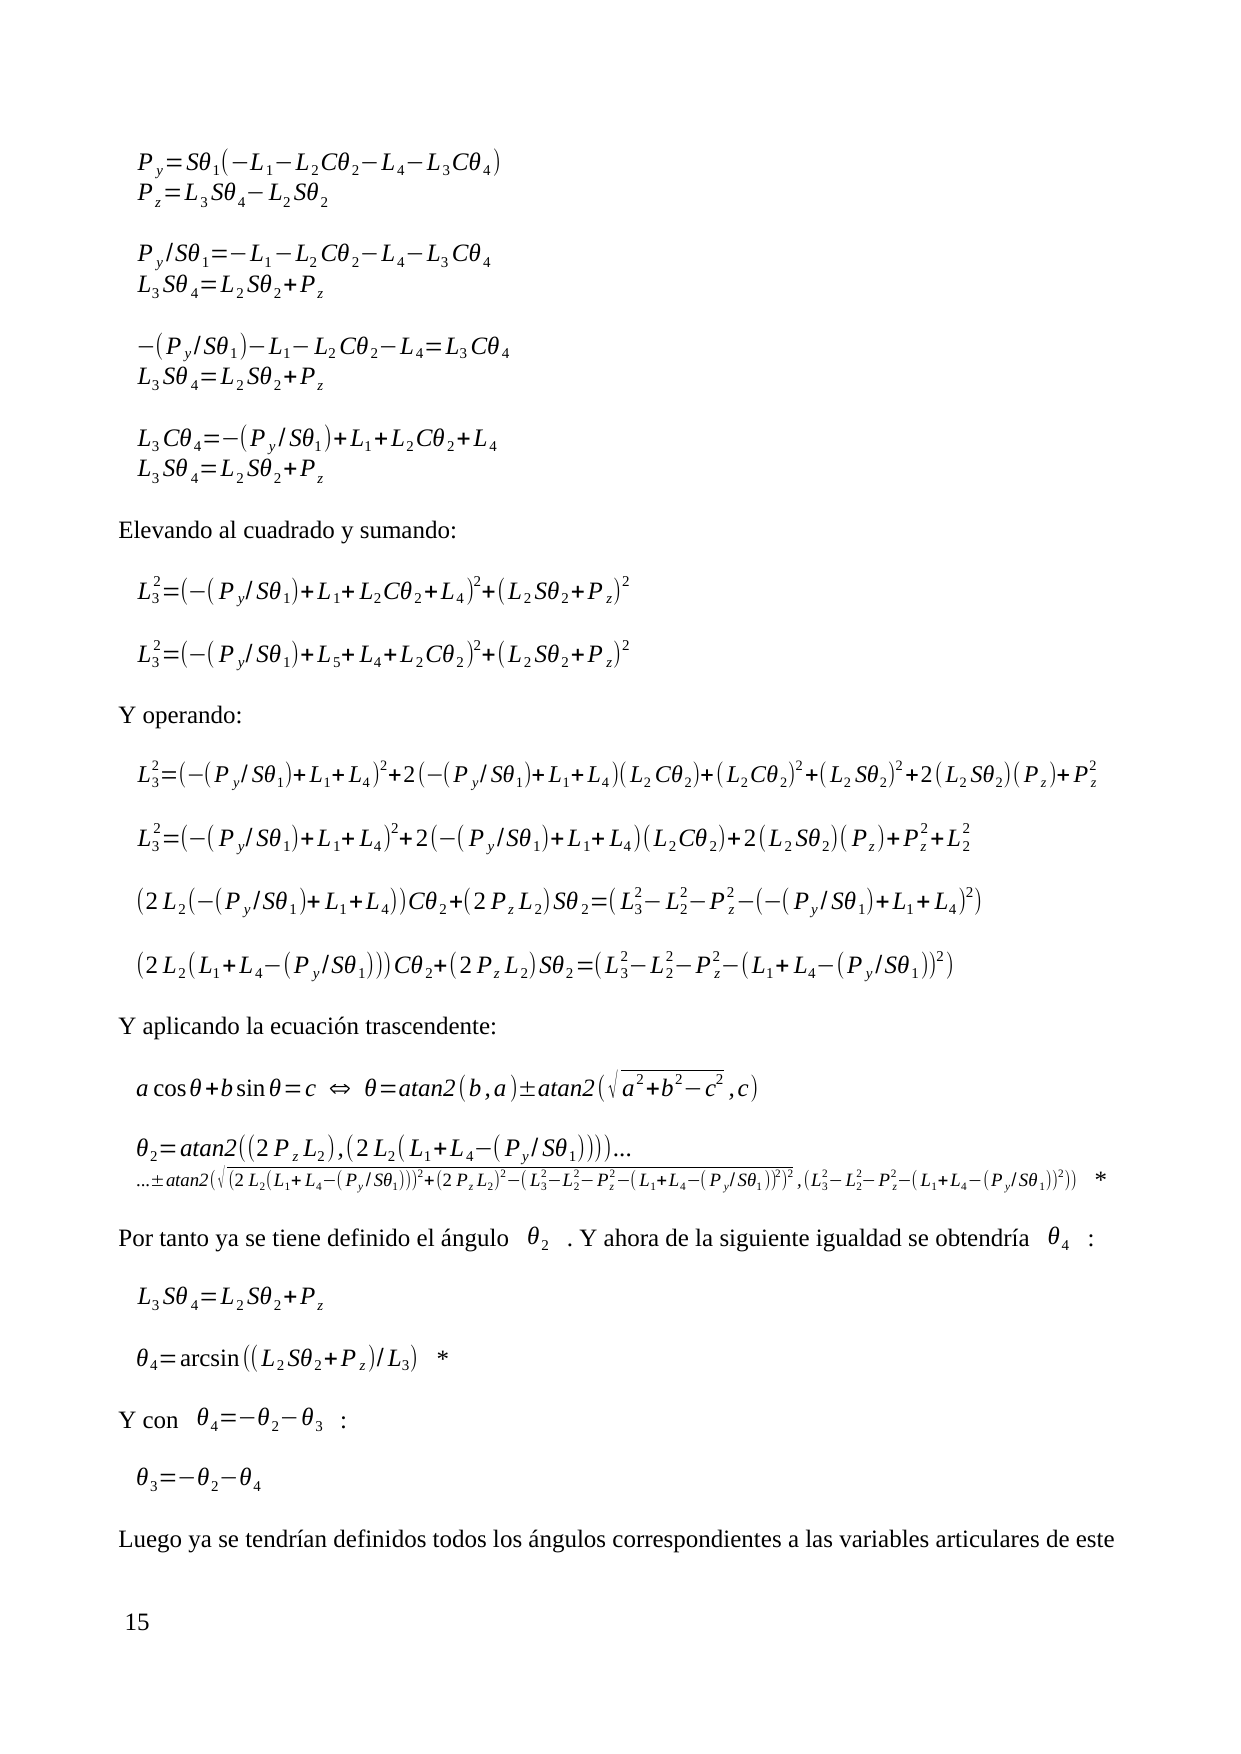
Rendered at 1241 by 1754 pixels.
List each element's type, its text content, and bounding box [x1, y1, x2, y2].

text Por tanto ya se tiene definido el ángulo. Y ahora de la siguiente igualdad se obtendría: [118, 1222, 1122, 1254]
text Y con: [118, 1403, 1122, 1435]
text * [118, 1343, 1122, 1374]
text Luego ya se tendrían definidos todos los ángulos correspondientes a las variables articulares de este [118, 1524, 1122, 1552]
text Y aplicando la ecuación trascendente: [118, 1011, 1122, 1040]
text Y operando: [118, 700, 1122, 729]
text * [118, 1165, 1122, 1193]
text Elevando al cuadrado y sumando: [118, 515, 1122, 544]
